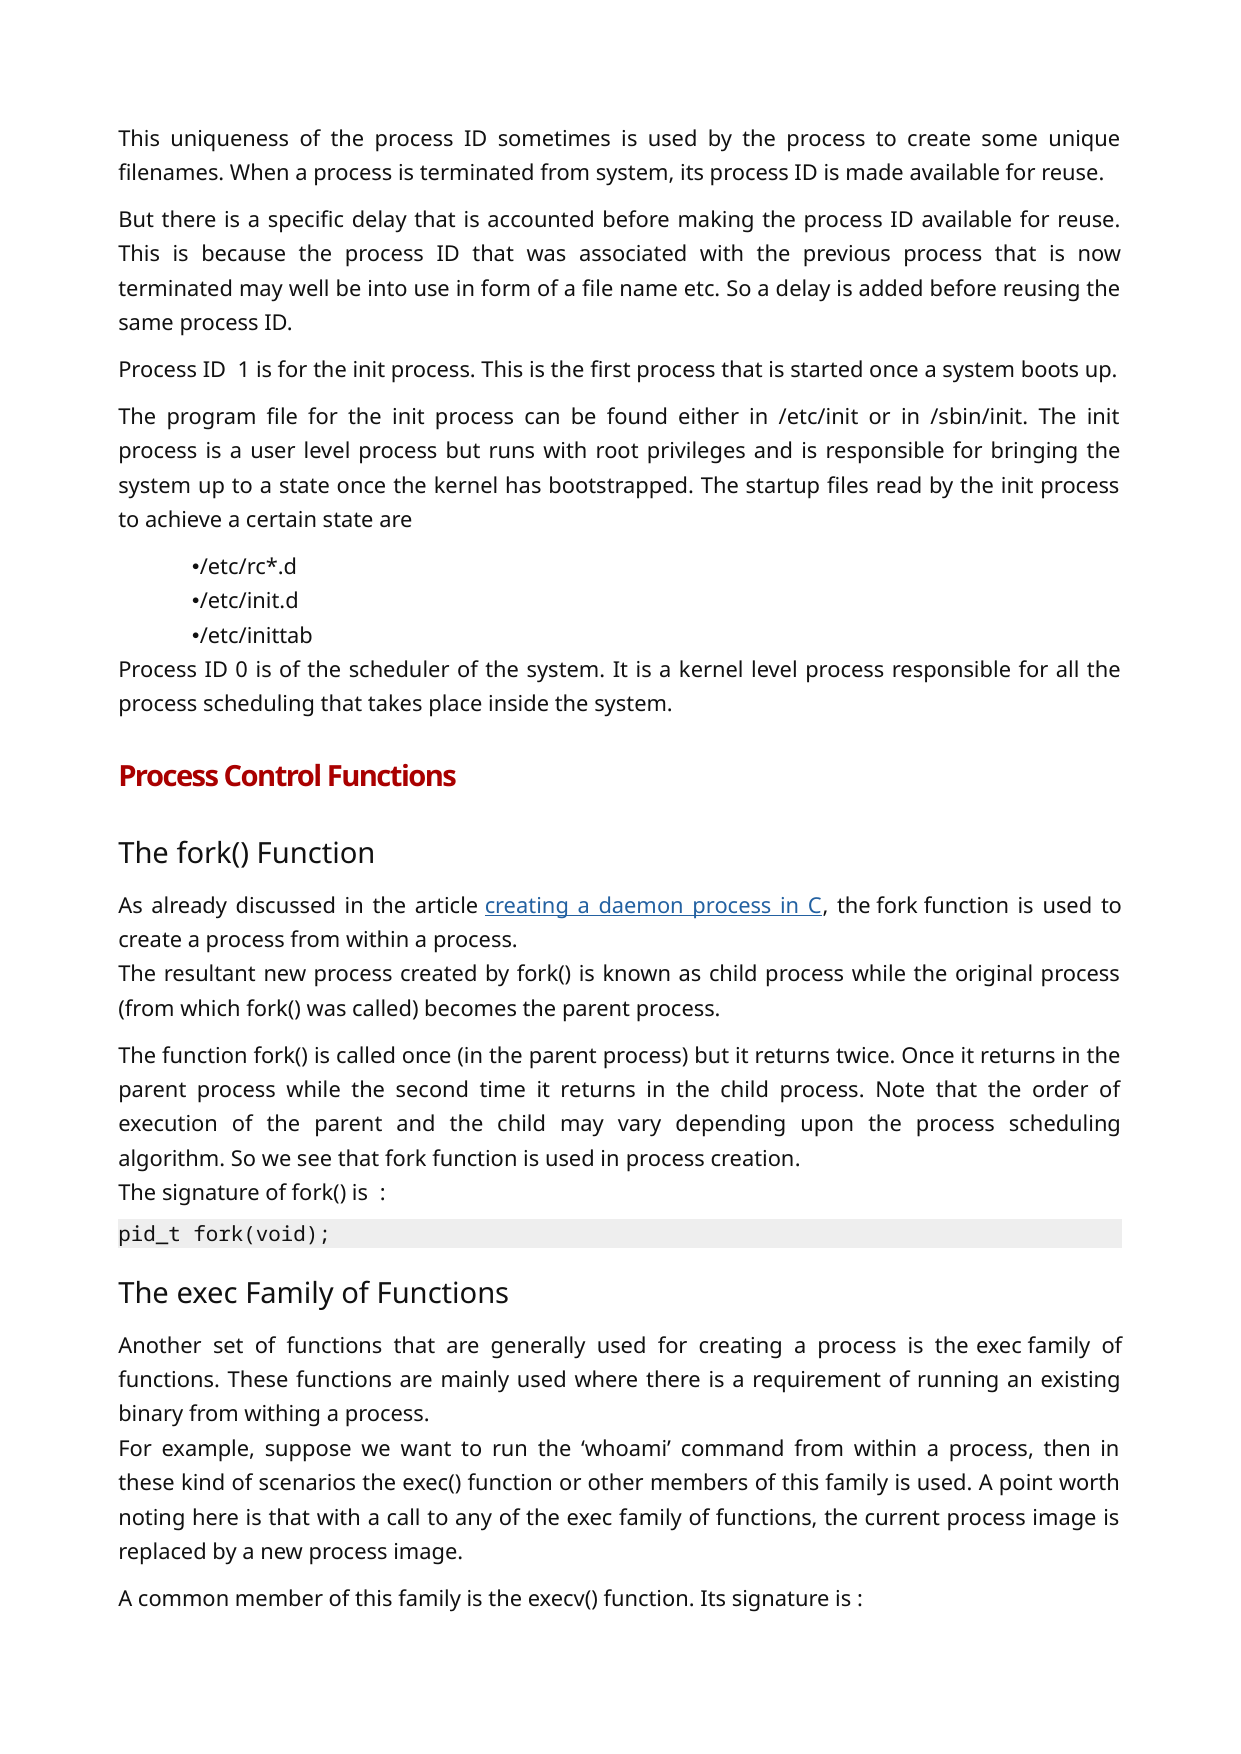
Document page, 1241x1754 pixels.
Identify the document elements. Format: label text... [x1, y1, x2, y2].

text This uniqueness of the process ID sometimes is used by the process to create some unique filenames. When a process is terminated from system, its process ID is made available for reuse. [118, 118, 1122, 187]
subtitle Process Control Functions [118, 756, 1122, 795]
list /etc/rc*.d [118, 546, 1122, 581]
text For example, suppose we want to run the ‘whoami’ command from within a process, then in these kind of scenarios the exec() function or other members of this family is used. A point worth noting here is that with a call to any of the exec family of functions, the current process image is replaced by a new process image. [118, 1428, 1122, 1566]
text The signature of fork() is : [118, 1172, 1122, 1207]
text A common member of this family is the execv() function. Its signature is : [118, 1578, 1122, 1612]
text The program file for the init process can be found either in /etc/init or in /sbin/init. The init process is a user level process but runs with root privileges and is responsible for bringing the system up to a state once the kernel has bootstrapped. The startup files read by the init process to achieve a certain state are [118, 396, 1122, 534]
text But there is a specific delay that is accounted before making the process ID available for reuse. This is because the process ID that was associated with the previous process that is now terminated may well be into use in form of a file name etc. So a delay is added before reusing the same process ID. [118, 199, 1122, 337]
text Process ID 0 is of the scheduler of the system. It is a kernel level process responsible for all the process scheduling that takes place inside the system. [118, 649, 1122, 718]
text The function fork() is called once (in the parent process) but it returns twice. Once it returns in the parent process while the second time it returns in the child process. Note that the order of execution of the parent and the child may vary depending upon the process scheduling algorithm. So we see that fork function is used in process creation. [118, 1035, 1122, 1172]
text The resultant new process created by fork() is known as child process while the original process (from which fork() was called) becomes the parent process. [118, 954, 1122, 1022]
text Another set of functions that are generally used for creating a process is the exec family of functions. These functions are mainly used where there is a requirement of running an existing binary from withing a process. [118, 1325, 1122, 1428]
subtitle The exec Family of Functions [118, 1273, 1122, 1312]
text pid_t fork(void); [118, 1219, 1122, 1248]
list /etc/inittab [118, 615, 1122, 649]
subtitle The fork() Function [118, 833, 1122, 872]
text As already discussed in the article creating a daemon process in C, the fork function is used to create a process from within a process. [118, 885, 1122, 954]
text Process ID 1 is for the init process. This is the first process that is started once a system boots up. [118, 349, 1122, 384]
list /etc/init.d [118, 581, 1122, 615]
